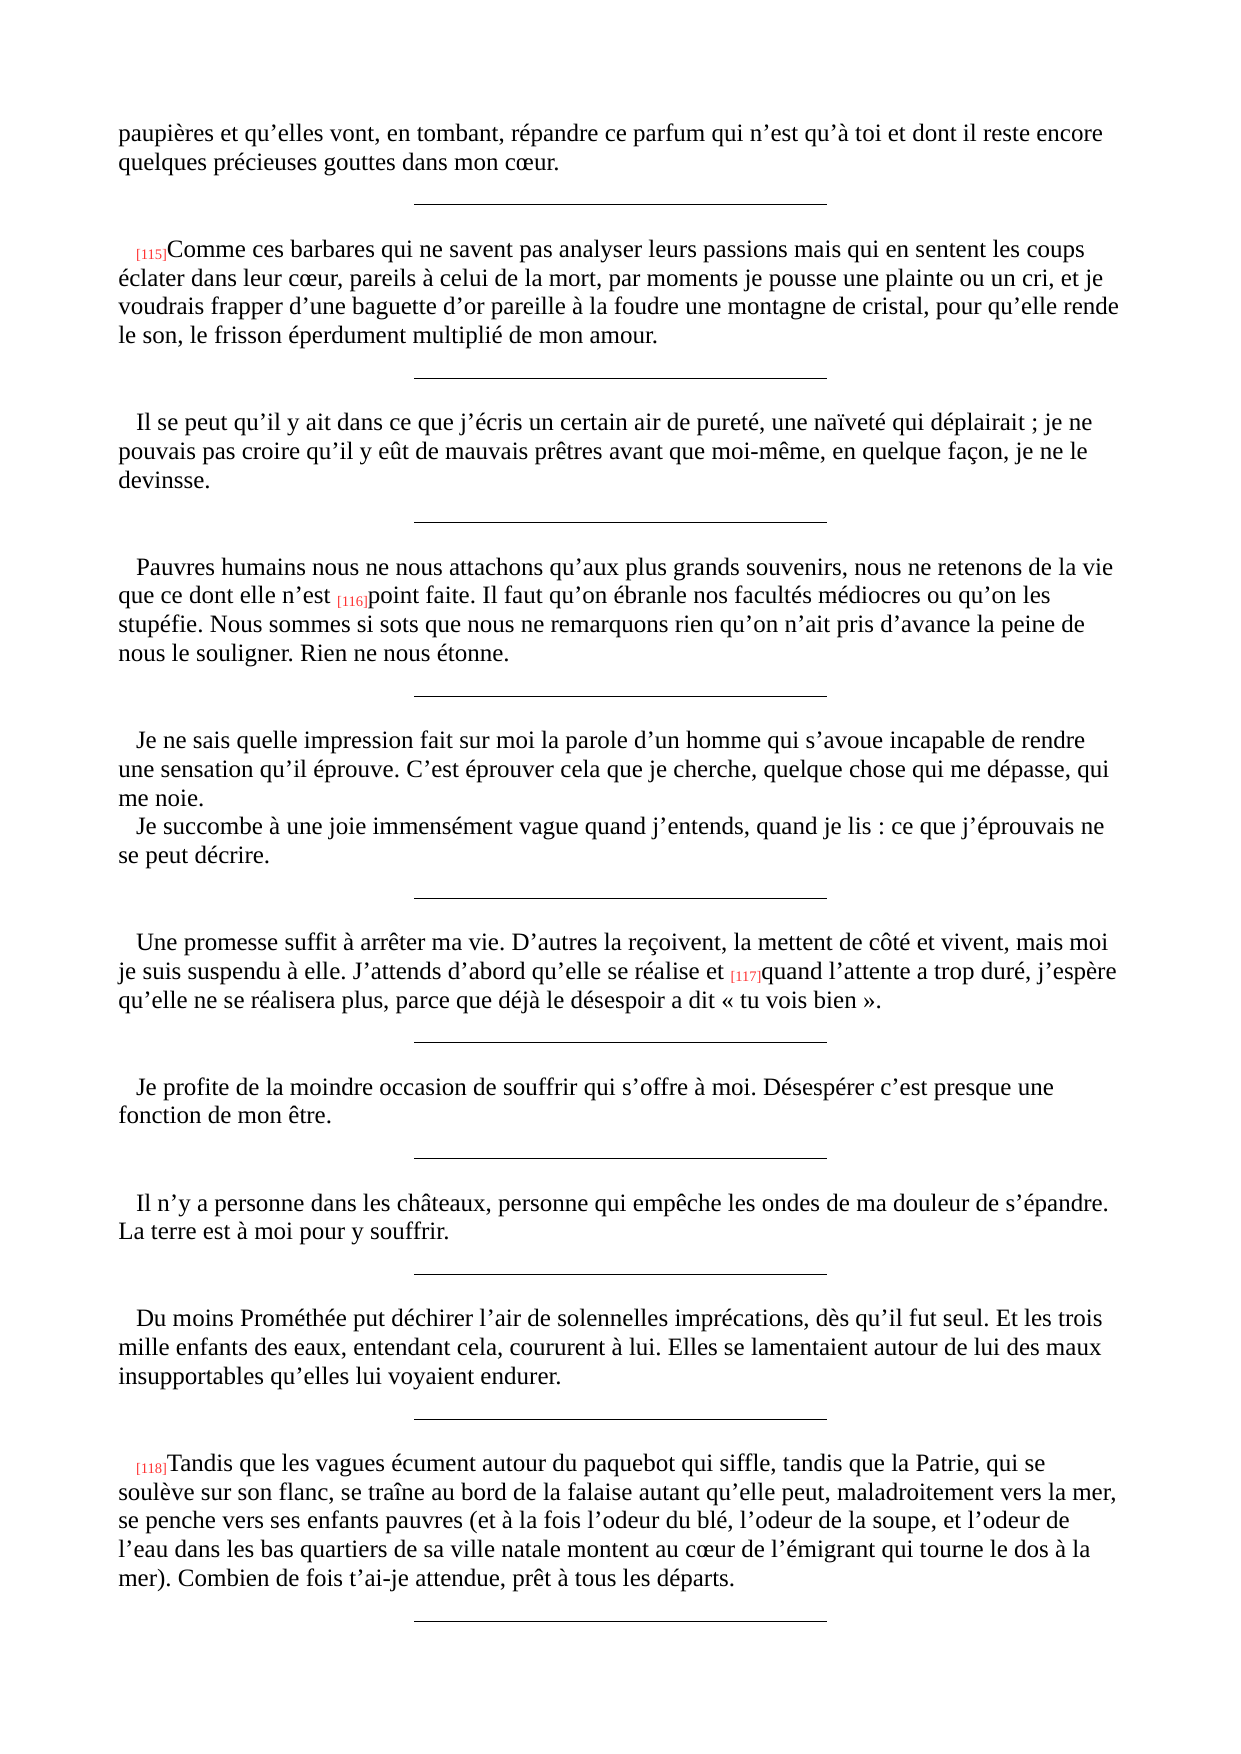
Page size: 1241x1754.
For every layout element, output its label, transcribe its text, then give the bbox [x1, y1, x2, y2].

text Je succombe à une joie immensément vague quand j’entends, quand je lis : ce que j’éprouvais ne se peut décrire. [118, 811, 1122, 869]
text Du moins Prométhée put déchirer l’air de solennelles imprécations, dès qu’il fut seul. Et les trois mille enfants des eaux, entendant cela, coururent à lui. Elles se lamentaient autour de lui des maux insupportables qu’elles lui voyaient endurer. [118, 1303, 1122, 1390]
text Une promesse suffit à arrêter ma vie. D’autres la reçoivent, la mettent de côté et vivent, mais moi je suis suspendu à elle. J’attends d’abord qu’elle se réalise et [117]quand l’attente a trop duré, j’espère qu’elle ne se réalisera plus, parce que déjà le désespoir a dit « tu vois bien ». [118, 927, 1122, 1013]
text Je profite de la moindre occasion de souffrir qui s’offre à moi. Désespérer c’est presque une fonction de mon être. [118, 1072, 1122, 1129]
text Il se peut qu’il y ait dans ce que j’écris un certain air de pureté, une naïveté qui déplairait ; je ne pouvais pas croire qu’il y eût de mauvais prêtres avant que moi-même, en quelque façon, je ne le devinsse. [118, 407, 1122, 493]
text Je ne sais quelle impression fait sur moi la parole d’un homme qui s’avoue incapable de rendre une sensation qu’il éprouve. C’est éprouver cela que je cherche, quelque chose qui me dépasse, qui me noie. [118, 725, 1122, 811]
text [115]Comme ces barbares qui ne savent pas analyser leurs passions mais qui en sentent les coups éclater dans leur cœur, pareils à celui de la mort, par moments je pousse une plainte ou un cri, et je voudrais frapper d’une baguette d’or pareille à la foudre une montagne de cristal, pour qu’elle rende le son, le frisson éperdument multiplié de mon amour. [118, 234, 1122, 349]
text paupières et qu’elles vont, en tombant, répandre ce parfum qui n’est qu’à toi et dont il reste encore quelques précieuses gouttes dans mon cœur. [118, 118, 1122, 176]
text [118]Tandis que les vagues écument autour du paquebot qui siffle, tandis que la Patrie, qui se soulève sur son flanc, se traîne au bord de la falaise autant qu’elle peut, maladroitement vers la mer, se penche vers ses enfants pauvres (et à la fois l’odeur du blé, l’odeur de la soupe, et l’odeur de l’eau dans les bas quartiers de sa ville natale montent au cœur de l’émigrant qui tourne le dos à la mer). Combien de fois t’ai-je attendue, prêt à tous les départs. [118, 1448, 1122, 1592]
text Il n’y a personne dans les châteaux, personne qui empêche les ondes de ma douleur de s’épandre. La terre est à moi pour y souffrir. [118, 1188, 1122, 1245]
text Pauvres humains nous ne nous attachons qu’aux plus grands souvenirs, nous ne retenons de la vie que ce dont elle n’est [116]point faite. Il faut qu’on ébranle nos facultés médiocres ou qu’on les stupéfie. Nous sommes si sots que nous ne remarquons rien qu’on n’ait pris d’avance la peine de nous le souligner. Rien ne nous étonne. [118, 552, 1122, 667]
